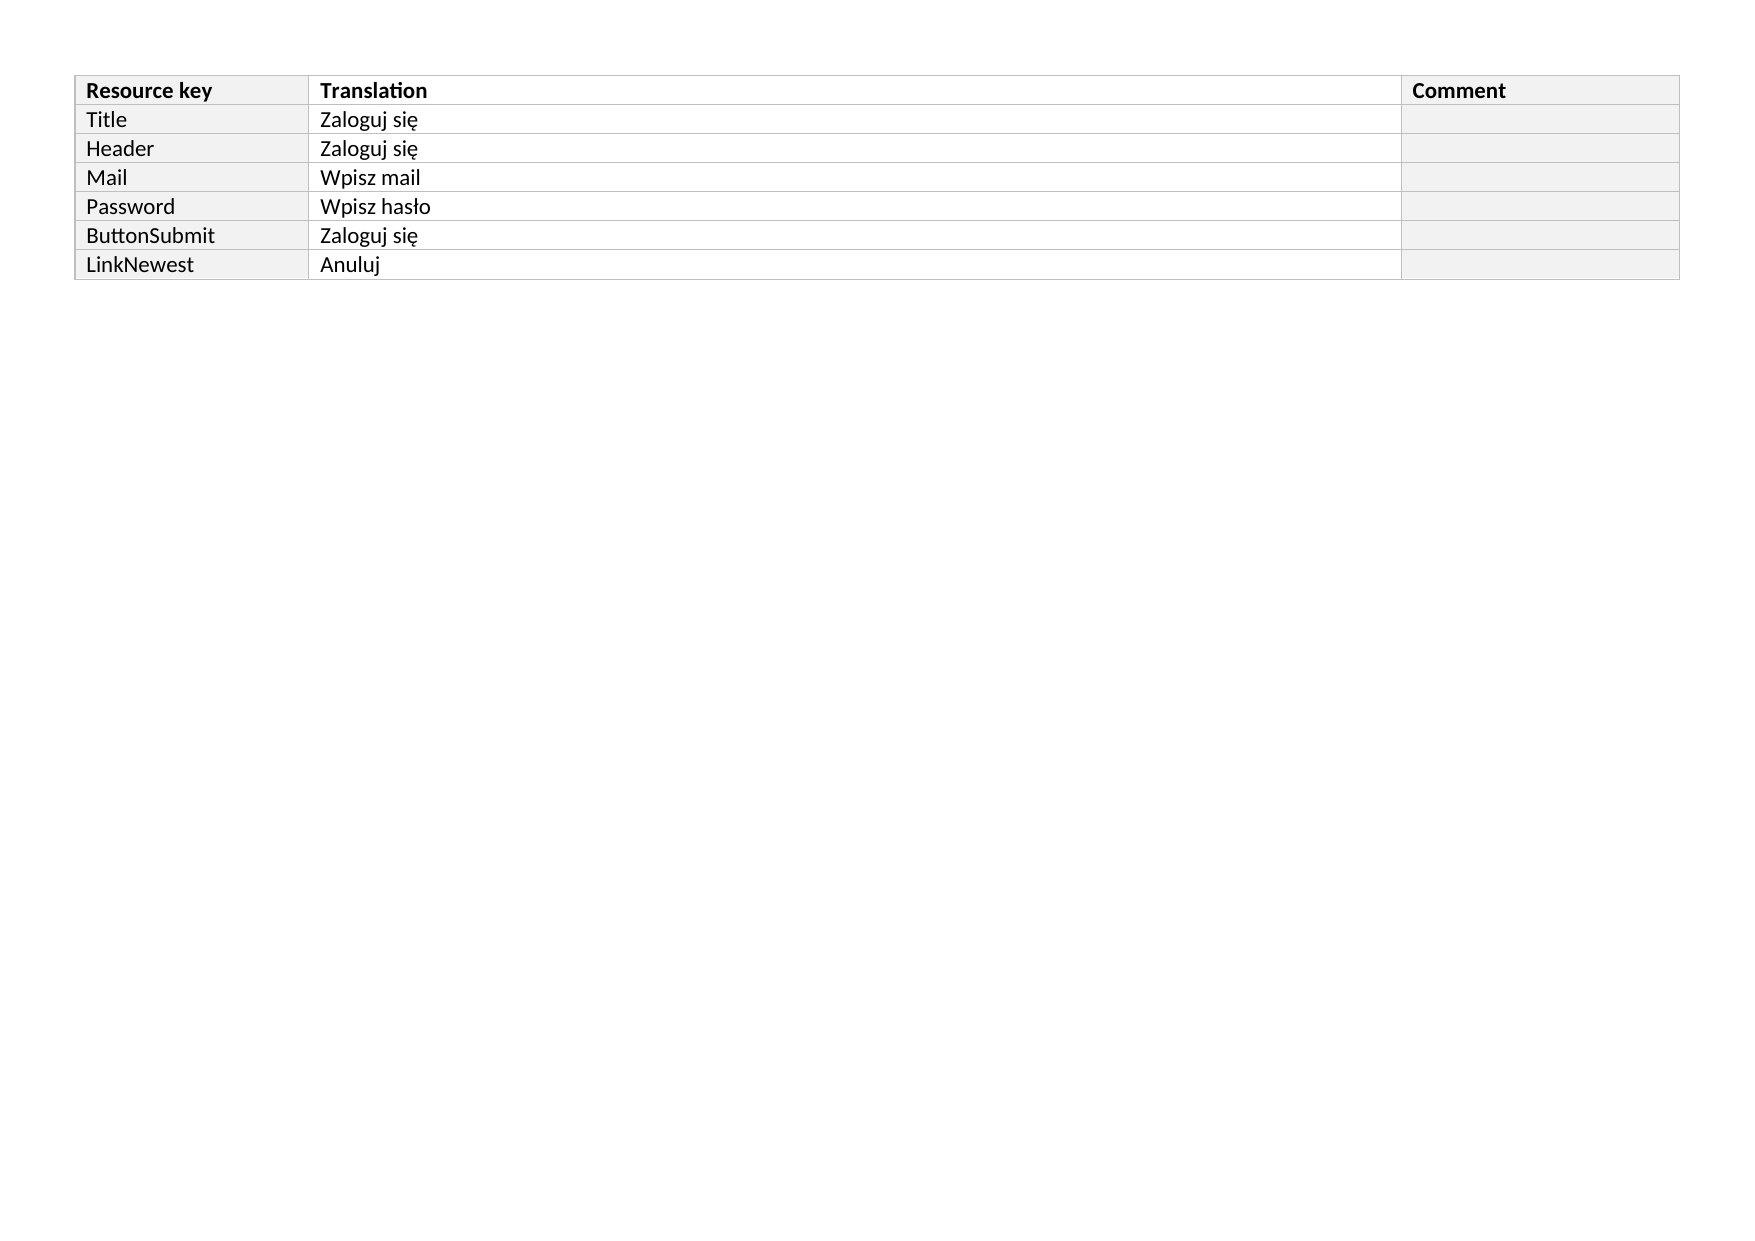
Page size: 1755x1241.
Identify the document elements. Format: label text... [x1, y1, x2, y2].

table_cell Mail [76, 163, 308, 191]
table_cell [1402, 163, 1679, 191]
table_cell Wpisz hasło [309, 192, 1401, 220]
table_cell [1402, 192, 1679, 220]
table_cell Zaloguj się [309, 134, 1401, 162]
table_cell Zaloguj się [309, 221, 1401, 249]
table_cell [1402, 105, 1679, 133]
table_cell [1402, 221, 1679, 249]
table_cell Anuluj [309, 250, 1401, 278]
table_header Resource key [76, 76, 308, 104]
table_cell [1402, 134, 1679, 162]
table_cell Password [76, 192, 308, 220]
table_cell [1402, 250, 1679, 278]
table_header Comment [1402, 76, 1679, 104]
table_cell Header [76, 134, 308, 162]
table_cell LinkNewest [76, 250, 308, 278]
table_cell Title [76, 105, 308, 133]
table_header Translation [309, 76, 1401, 104]
table_cell Zaloguj się [309, 105, 1401, 133]
table_cell Wpisz mail [309, 163, 1401, 191]
table_cell ButtonSubmit [76, 221, 308, 249]
